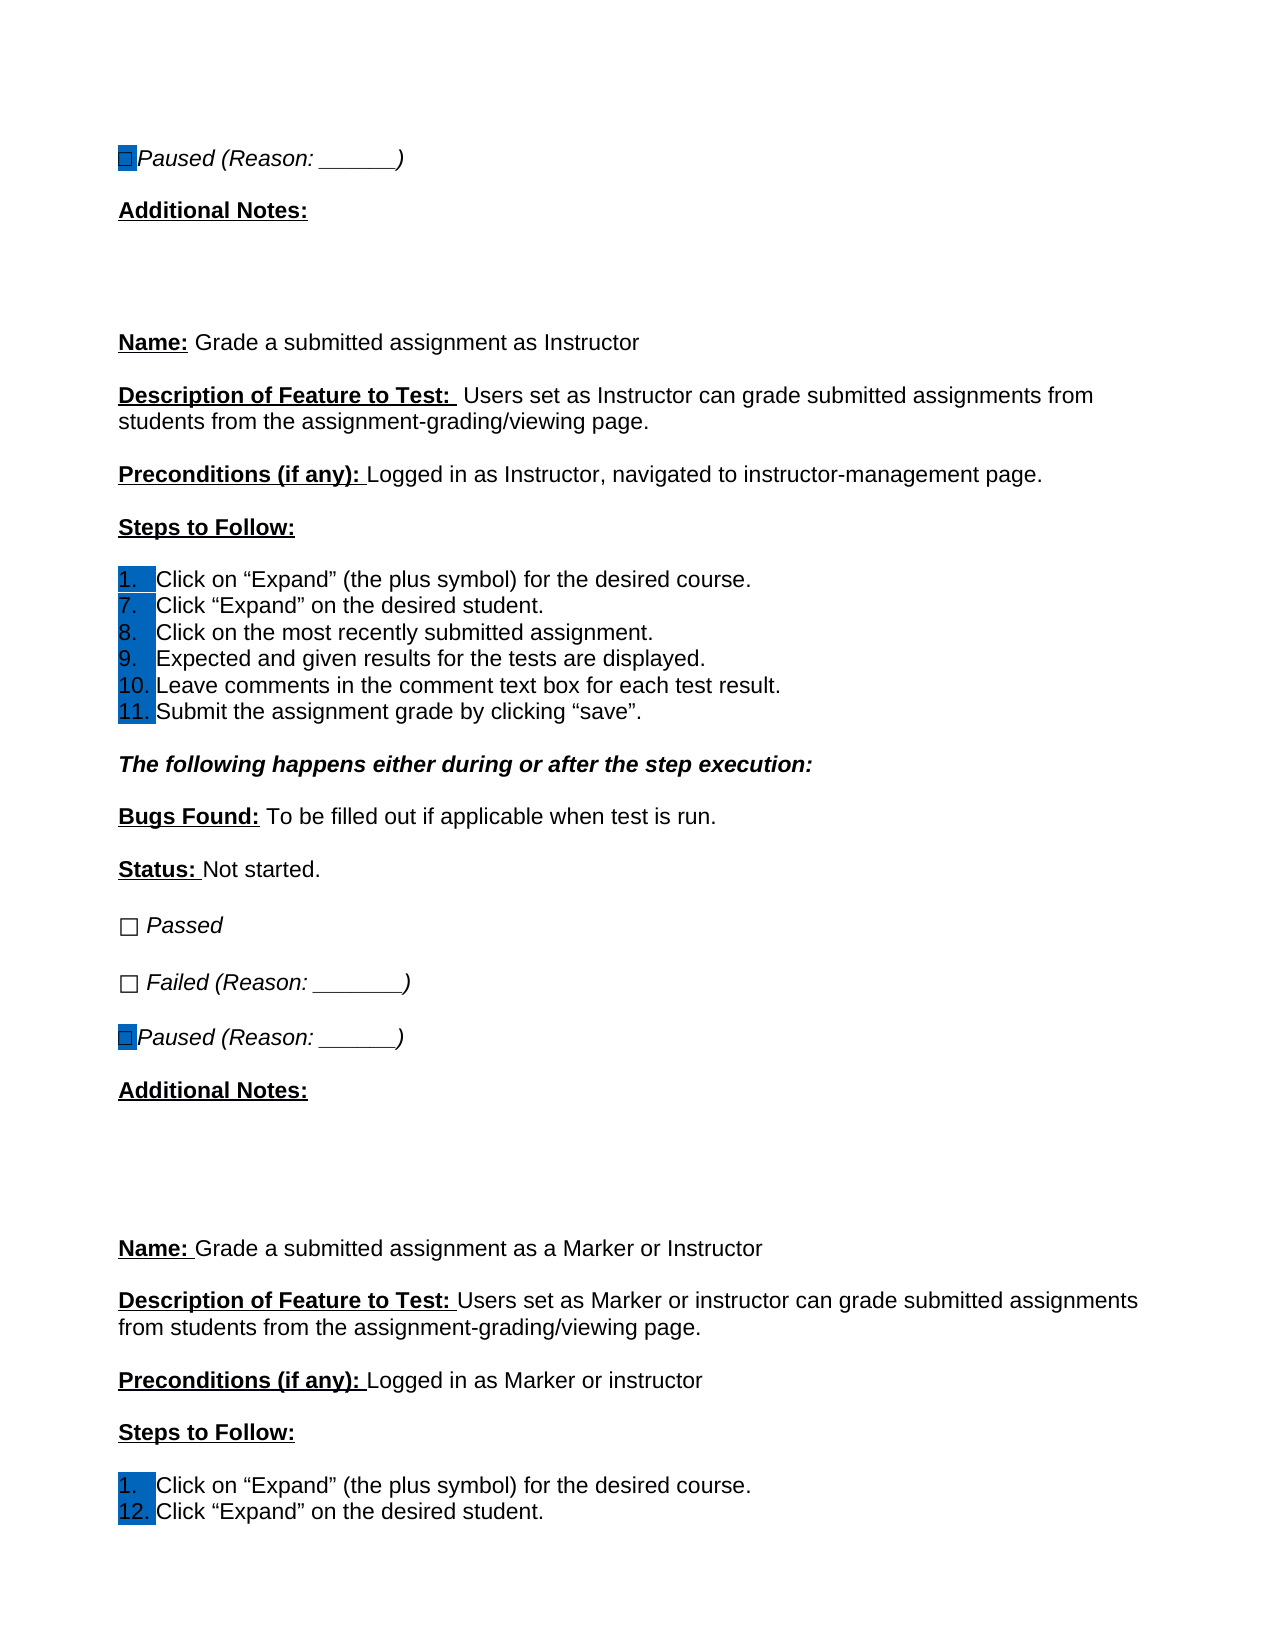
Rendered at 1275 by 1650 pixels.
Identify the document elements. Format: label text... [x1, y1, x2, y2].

text Steps to Follow: [118, 1419, 1157, 1446]
text Status: Not started. [118, 856, 1157, 882]
list Click “Expand” on the desired student. [156, 1498, 1157, 1525]
list Leave comments in the comment text box for each test result. [156, 672, 1157, 698]
list Submit the assignment grade by clicking “save”. [156, 698, 1157, 724]
text Description of Feature to Test: Users set as Marker or instructor can grade submitted assignments from students from the assignment-grading/viewing page. [118, 1287, 1157, 1340]
list Click on “Expand” (the plus symbol) for the desired course. [156, 1472, 1157, 1498]
text □ Failed (Reason: _______) [118, 966, 1157, 998]
text Name: Grade a submitted assignment as a Marker or Instructor [118, 1235, 1157, 1261]
text Description of Feature to Test: Users set as Instructor can grade submitted assignments from students from the assignment-grading/viewing page. [118, 382, 1157, 434]
list Paused (Reason: ______) [118, 144, 1157, 171]
text Additional Notes: [118, 1077, 1157, 1103]
list Click “Expand” on the desired student. [118, 592, 1157, 619]
text Preconditions (if any): Logged in as Instructor, navigated to instructor-management page. [118, 461, 1157, 487]
text Steps to Follow: [118, 513, 1157, 540]
text □ Passed [118, 909, 1157, 940]
text The following happens either during or after the step execution: [118, 751, 1157, 777]
text Preconditions (if any): Logged in as Marker or instructor [118, 1367, 1157, 1393]
list Paused (Reason: ______) [137, 1024, 1157, 1050]
text Bugs Found: To be filled out if applicable when test is run. [118, 803, 1157, 830]
list Click on “Expand” (the plus symbol) for the desired course. [156, 566, 1157, 592]
list Click on the most recently submitted assignment. [156, 619, 1157, 645]
text Name: Grade a submitted assignment as Instructor [118, 329, 1157, 355]
list Expected and given results for the tests are displayed. [156, 645, 1157, 672]
text Additional Notes: [118, 197, 1157, 223]
